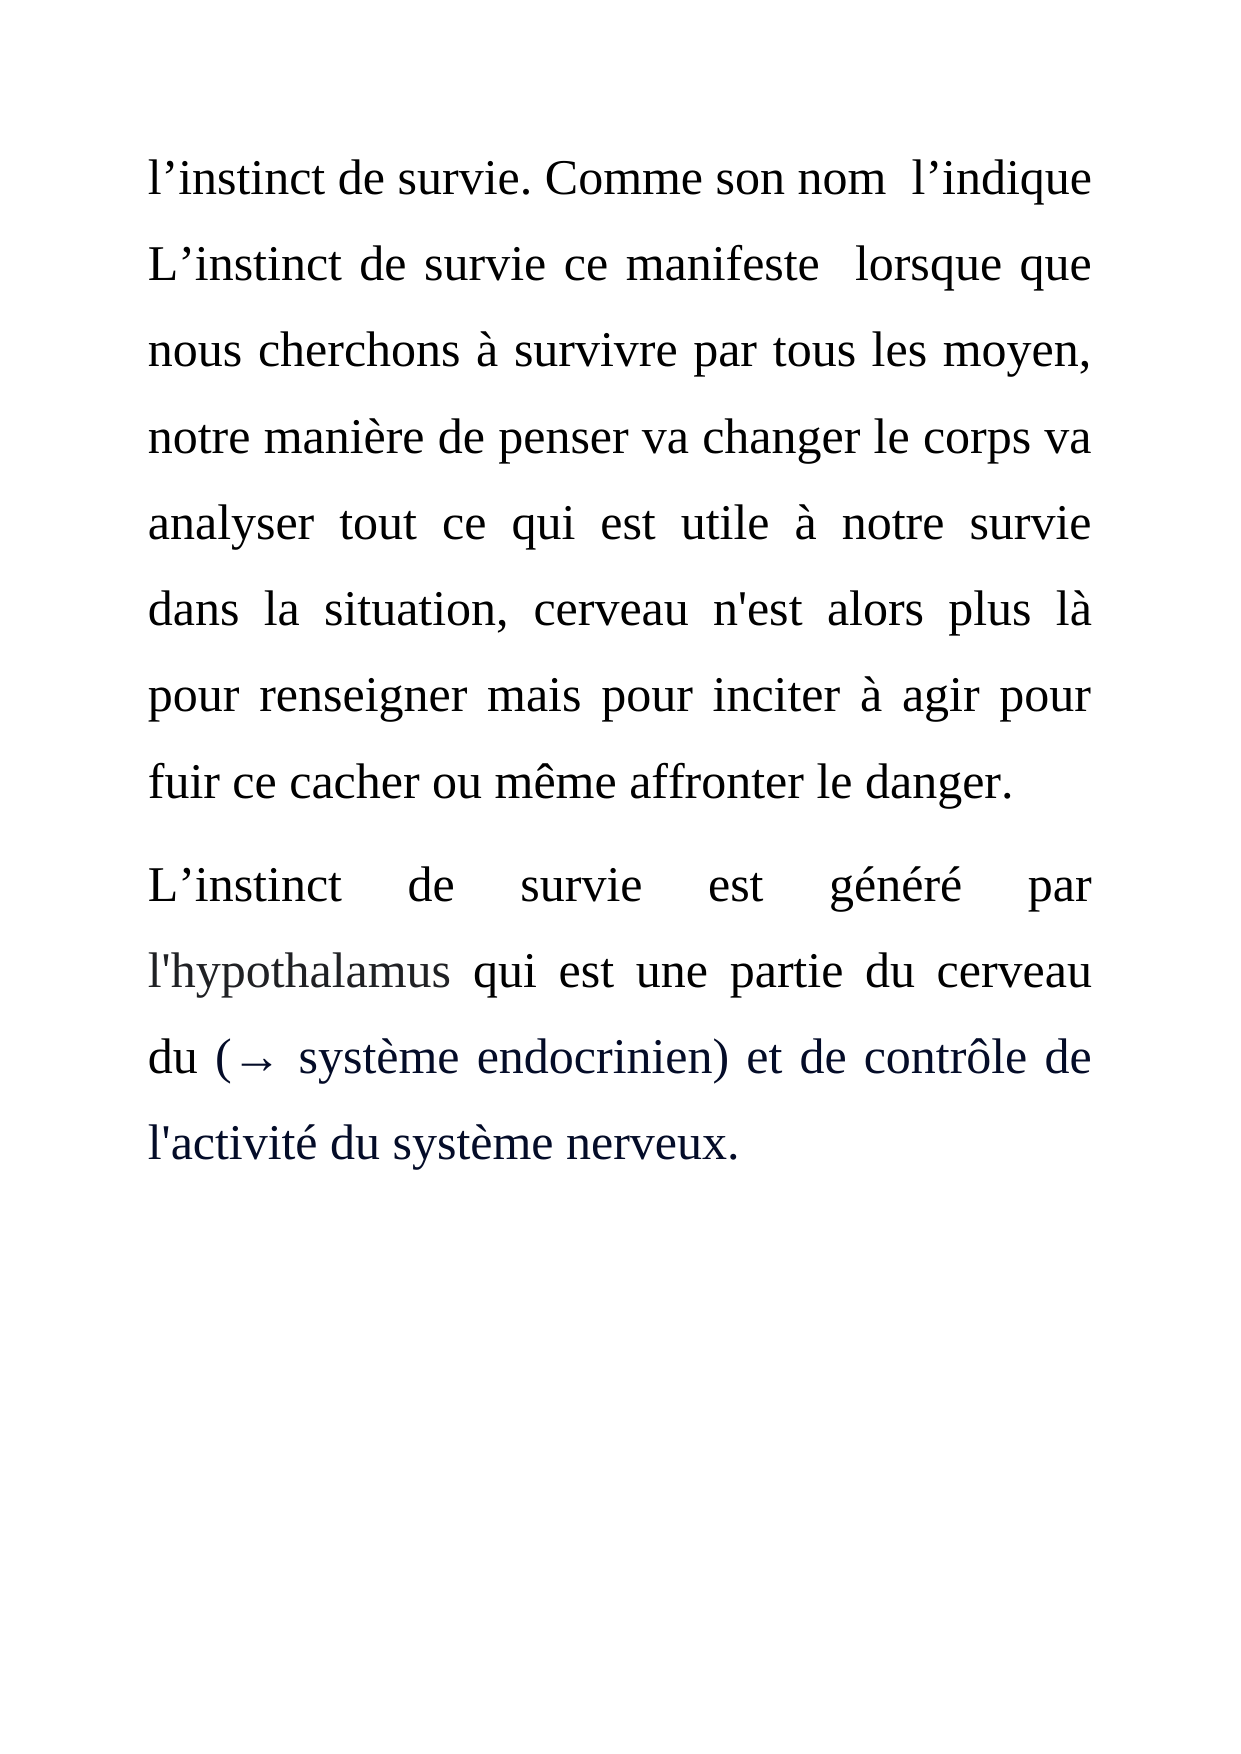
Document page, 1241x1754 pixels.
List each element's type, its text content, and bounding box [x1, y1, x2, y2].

text L’instinct de survie est généré par l'hypothalamus qui est une partie du cerveau du (→ système endocrinien) et de contrôle de l'activité du système nerveux. [148, 854, 1093, 1171]
text l’instinct de survie. Comme son nom l’indique L’instinct de survie ce manifeste lorsque que nous cherchons à survivre par tous les moyen, notre manière de penser va changer le corps va analyser tout ce qui est utile à notre survie dans la situation, cerveau n'est alors plus là pour renseigner mais pour inciter à agir pour fuir ce cacher ou même affronter le danger. [148, 148, 1093, 809]
